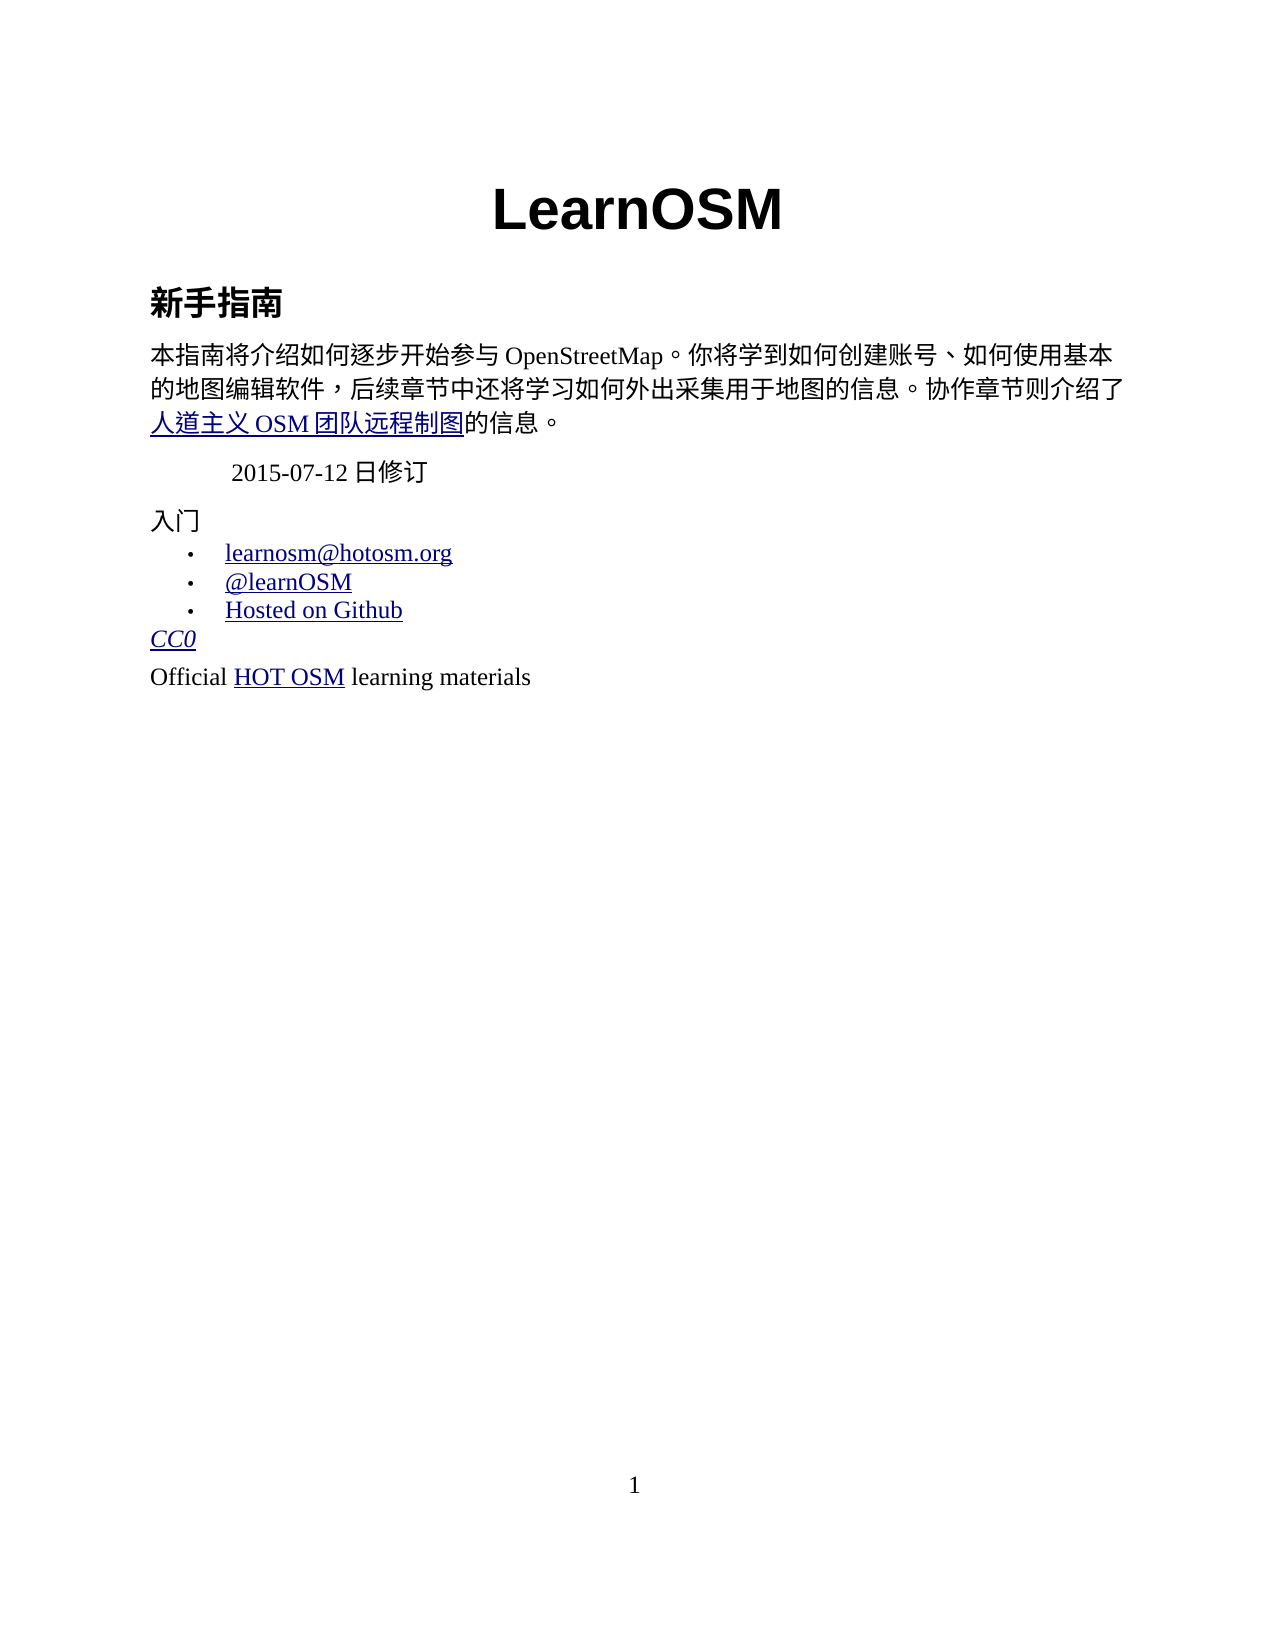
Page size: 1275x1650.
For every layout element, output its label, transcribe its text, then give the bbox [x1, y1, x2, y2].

title LearnOSM [150, 175, 1125, 242]
text Official HOT OSM learning materials [150, 662, 1125, 691]
text 2015-07-12日修订 [225, 455, 1125, 489]
list Hosted on Github [187, 596, 1125, 624]
list @learnOSM [187, 567, 1125, 596]
text 入门 [150, 504, 1125, 538]
text 本指南将介绍如何逐步开始参与OpenStreetMap。你将学到如何创建账号、如何使用基本的地图编辑软件，后续章节中还将学习如何外出采集用于地图的信息。协作章节则介绍了人道主义OSM团队远程制图的信息。 [150, 338, 1125, 440]
text CC0 [150, 624, 1125, 653]
subtitle 新手指南 [150, 279, 1125, 325]
list learnosm@hotosm.org [187, 538, 1125, 567]
